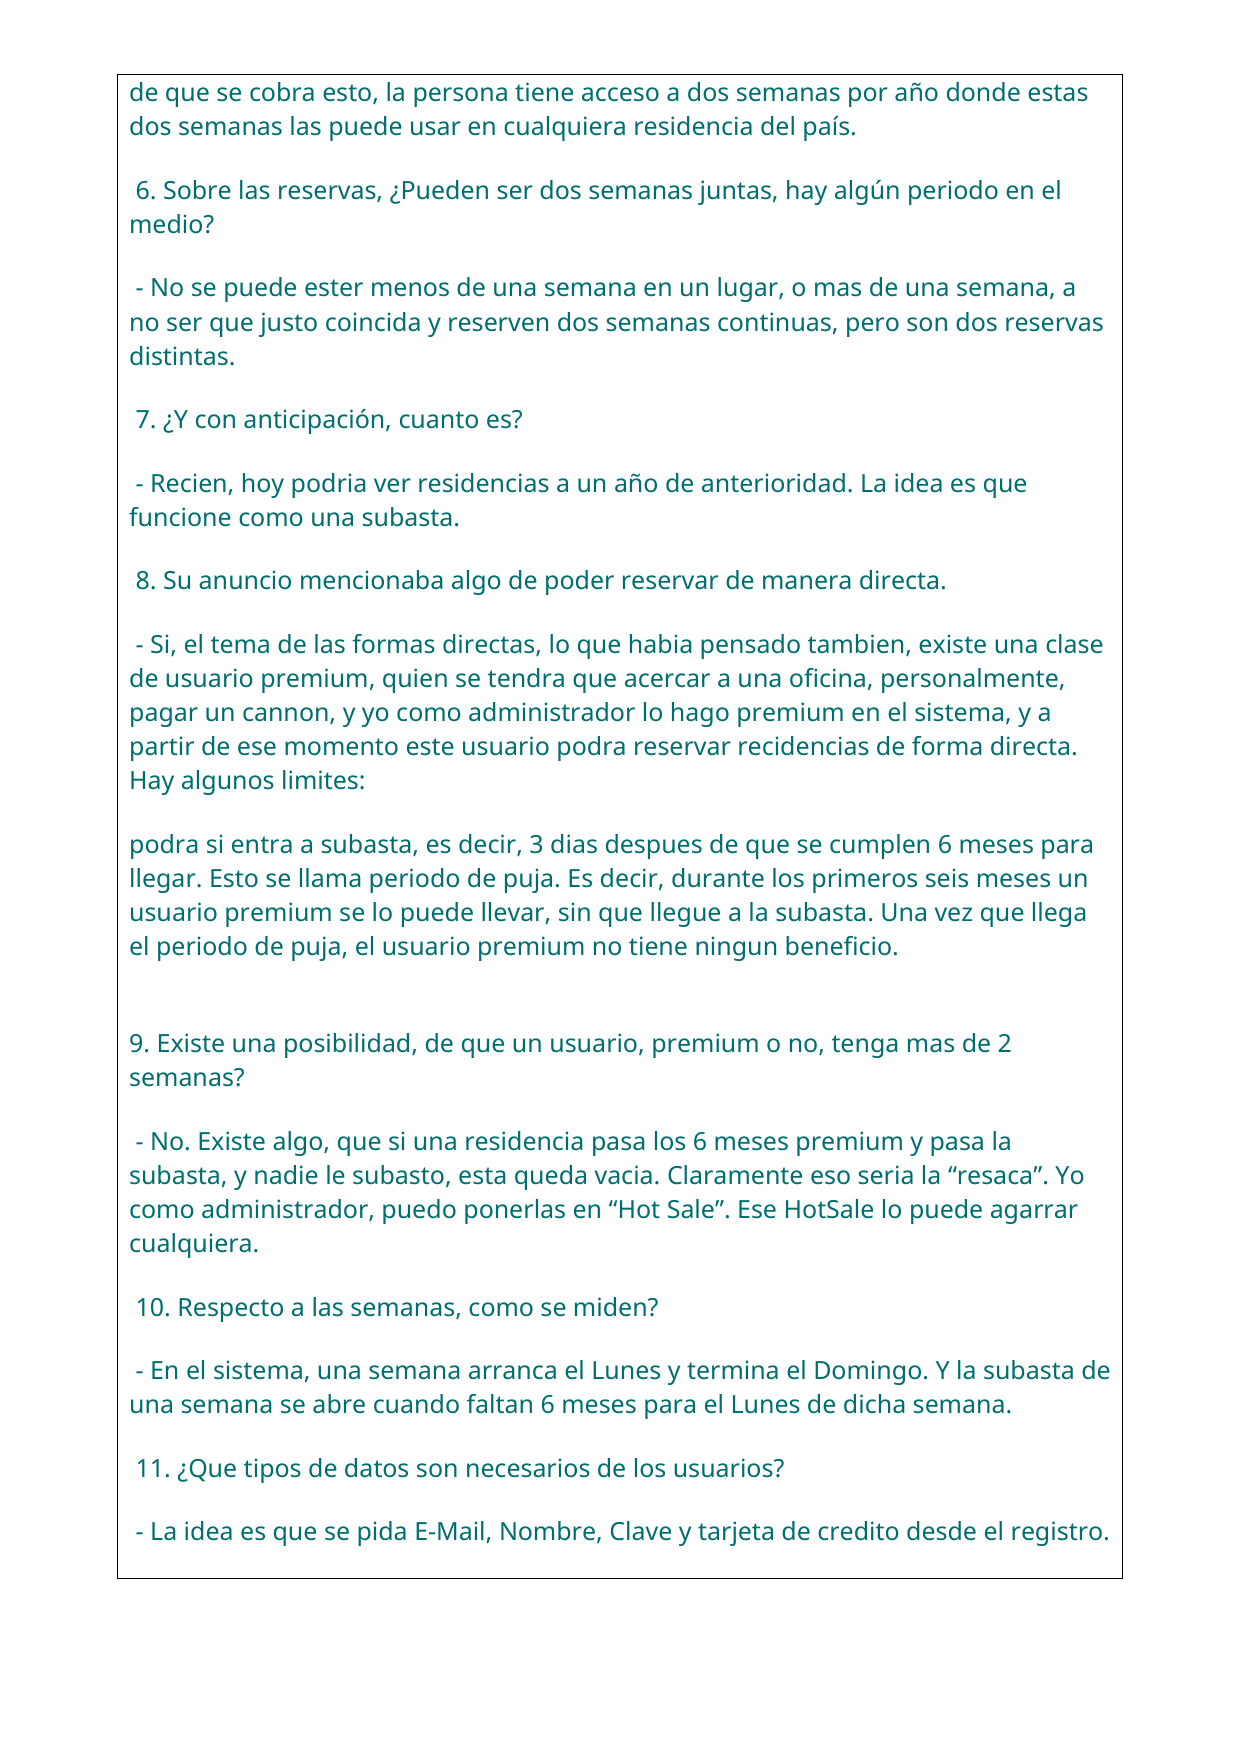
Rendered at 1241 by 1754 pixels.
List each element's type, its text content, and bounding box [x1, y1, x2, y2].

table_cell de que se cobra esto, la persona tiene acceso a dos semanas por año donde estas dos semanas las puede usar en cualquiera residencia del país. 6. Sobre las reservas, ¿Pueden ser dos semanas juntas, hay algún periodo en el medio? - No se puede ester menos de una semana en un lugar, o mas de una semana, a no ser que justo coincida y reserven dos semanas continuas, pero son dos reservas distintas. 7. ¿Y con anticipación, cuanto es? - Recien, hoy podria ver residencias a un año de anterioridad. La idea es que funcione como una subasta. 8. Su anuncio mencionaba algo de poder reservar de manera directa. - Si, el tema de las formas directas, lo que habia pensado tambien, existe una clase de usuario premium, quien se tendra que acercar a una oficina, personalmente, pagar un cannon, y yo como administrador lo hago premium en el sistema, y a partir de ese momento este usuario podra reservar recidencias de forma directa. Hay algunos limites: podra si entra a subasta, es decir, 3 dias despues de que se cumplen 6 meses para llegar. Esto se llama periodo de puja. Es decir, durante los primeros seis meses un usuario premium se lo puede llevar, sin que llegue a la subasta. Una vez que llega el periodo de puja, el usuario premium no tiene ningun beneficio. 9. Existe una posibilidad, de que un usuario, premium o no, tenga mas de 2 semanas? - No. Existe algo, que si una residencia pasa los 6 meses premium y pasa la subasta, y nadie le subasto, esta queda vacia. Claramente eso seria la “resaca”. Yo como administrador, puedo ponerlas en “Hot Sale”. Ese HotSale lo puede agarrar cualquiera. 10. Respecto a las semanas, como se miden? - En el sistema, una semana arranca el Lunes y termina el Domingo. Y la subasta de una semana se abre cuando faltan 6 meses para el Lunes de dicha semana. 11. ¿Que tipos de datos son necesarios de los usuarios? - La idea es que se pida E-Mail, Nombre, Clave y tarjeta de credito desde el registro. [118, 75, 1122, 1578]
